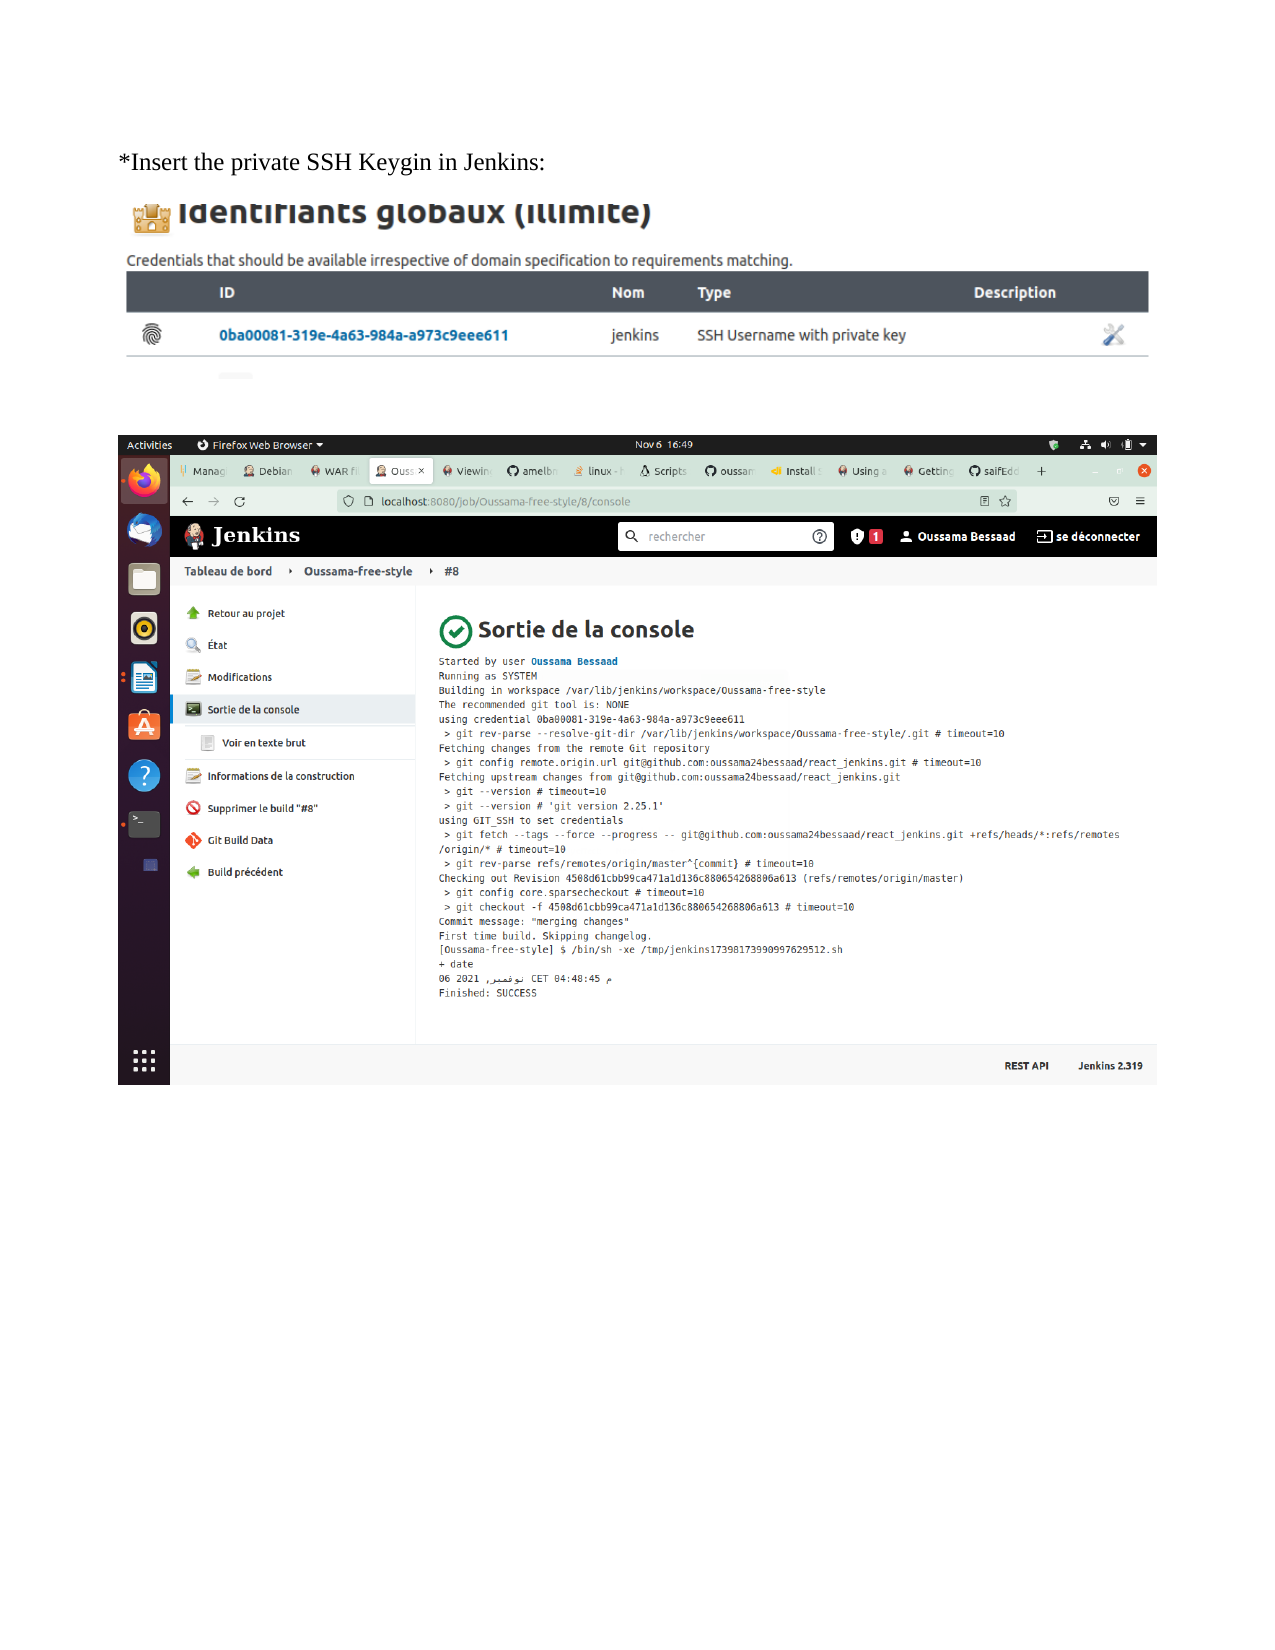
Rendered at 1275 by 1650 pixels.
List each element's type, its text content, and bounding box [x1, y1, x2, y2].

picture [118, 435, 1157, 1085]
text *Insert the private SSH Keygin in Jenkins: [118, 147, 1157, 176]
picture [118, 204, 1157, 379]
